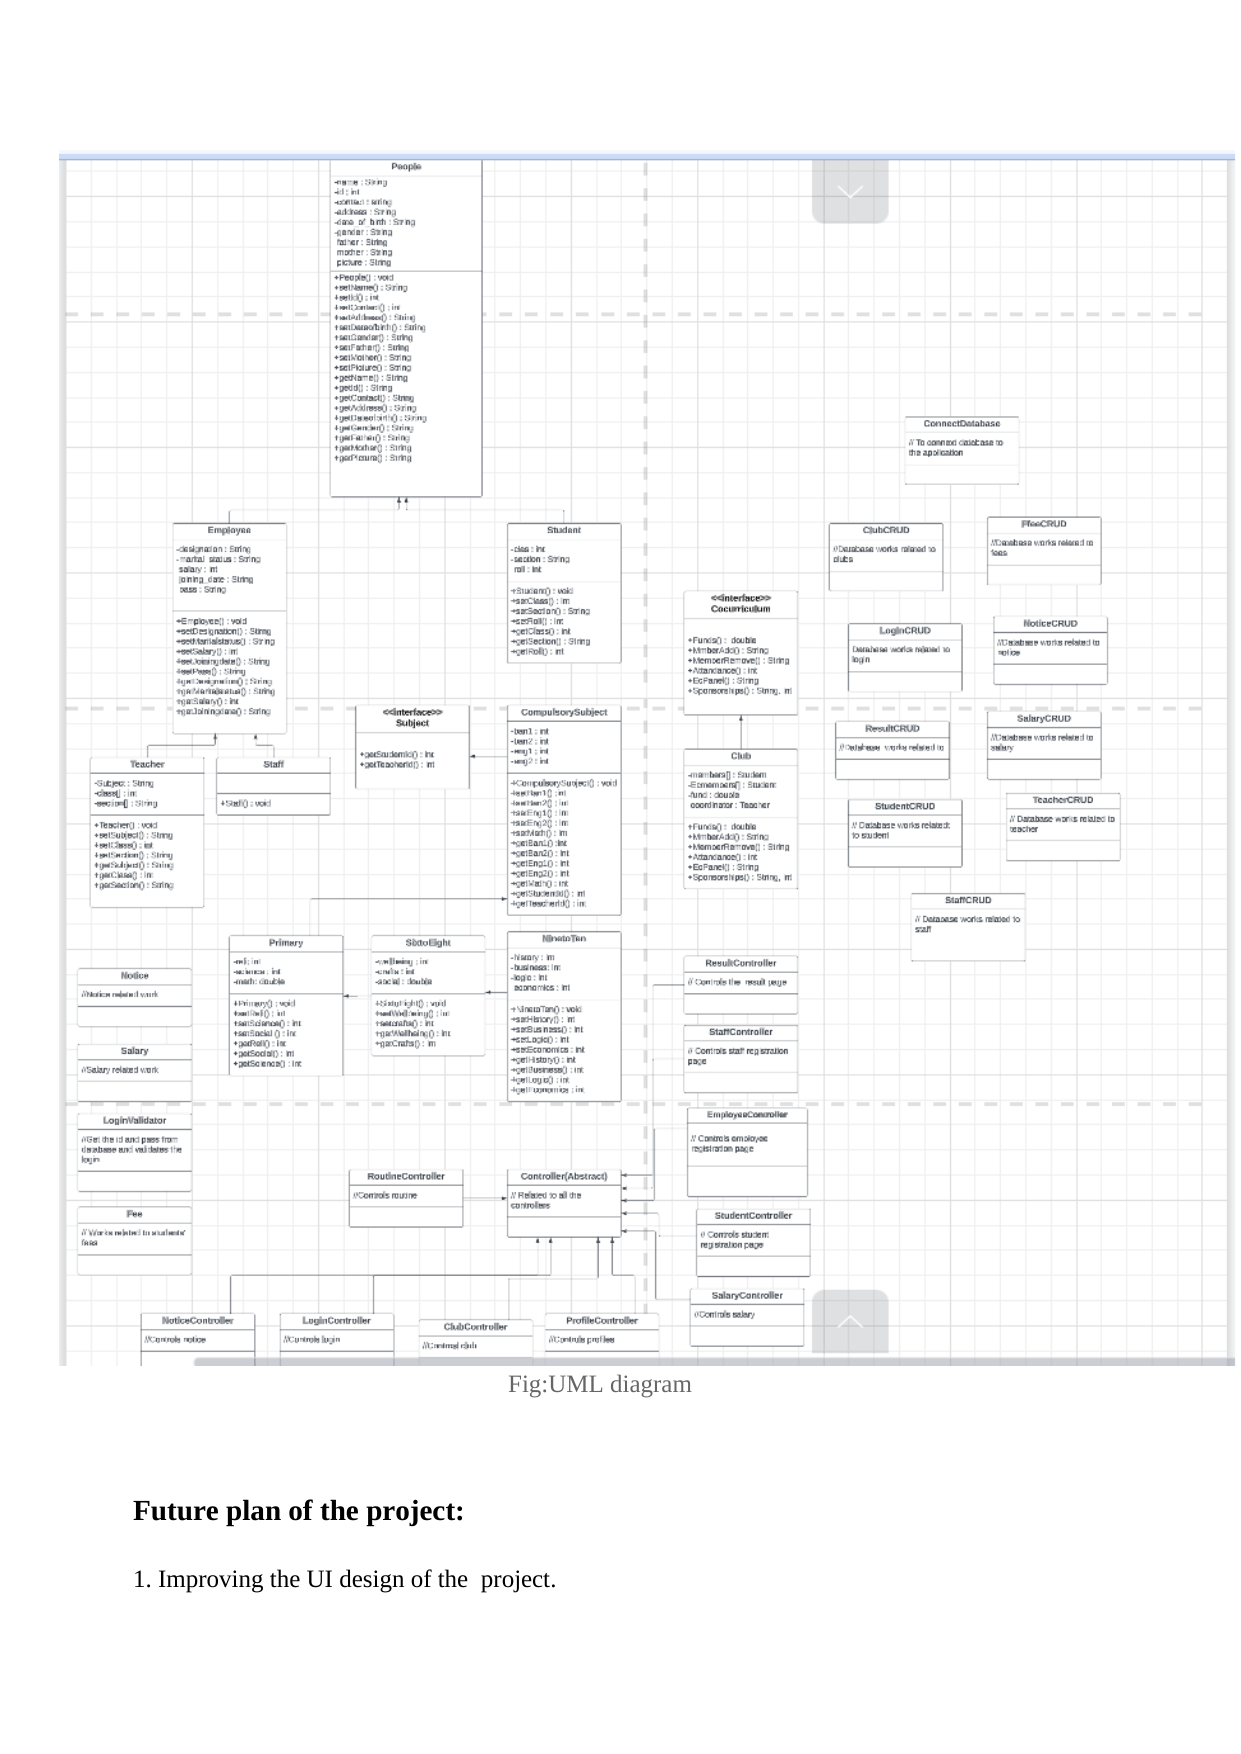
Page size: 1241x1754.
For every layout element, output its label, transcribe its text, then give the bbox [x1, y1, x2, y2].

text Fig:UML diagram [433, 1369, 1090, 1398]
text 1. Improving the UI design of the project. [133, 1564, 1090, 1593]
text Future plan of the project: [133, 1493, 1090, 1526]
picture [59, 150, 1236, 1366]
